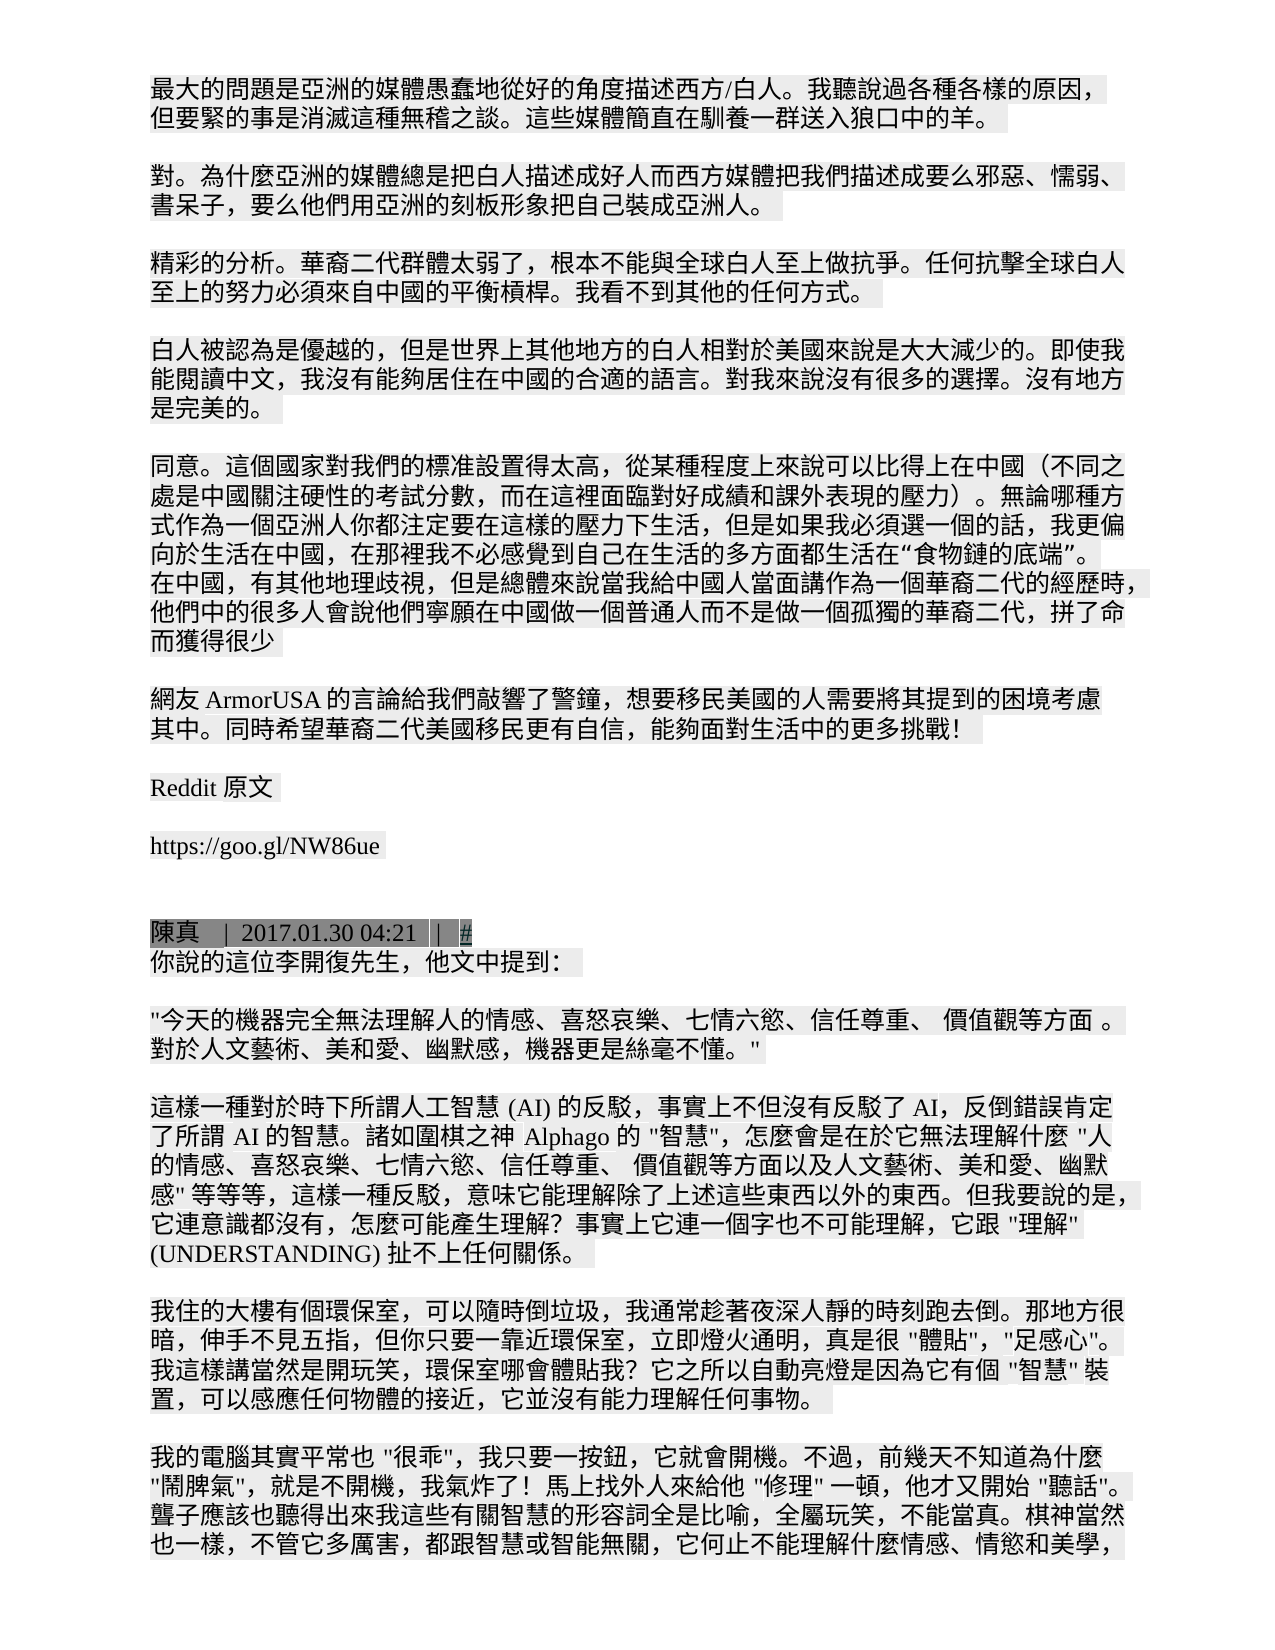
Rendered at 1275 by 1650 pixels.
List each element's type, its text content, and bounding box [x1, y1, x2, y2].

text 這篇華裔二代的吐槽貼，最近火遍美國論壇 https://goo.gl/dSBoJ5 近日華人論壇出現了一篇帖子引發網友熱議，作者ArmorUSA7歲便隨父母移民美國，他發帖的目的是為了告訴和他一樣的華裔二代美國移民的中國父母，他們在打著讓他們的子女追逐夢想的旗號匆忙來到美國前，應該充分了解出生在美國的華人在美國是如何被對待的這一現實。帖子發出後很快被轉載到其他華人論壇上，包括美國本土最大的在線論迅速引起華裔二代移民的共鳴。 首先看看ArmorUSA在Reddit上是如何陳述他的觀點的吧。他說，坦白來說，他認為華裔二代美國移民在美國面臨的種種現實其實是他們的中國父母的責任。作為他們的孩子，他們不能夠責怪他們的父母在他們年齡很小的時候把他們帶到美國來，因為這些父母已經做了他們認為最好的事情並且沒有人可以精確地預見未來。然而，作者不得不說的是，一旦這些父母帶著他們的孩子來到美國，他們就故意讓他們自己看不到西方世界的現實以及美國白人對亞洲人的看法。他們被自己的老觀點所欺騙，即“美國是一片充滿機會的土地”，以至於他們不能理解或是聽得進去其他可能的觀點。 作者接著說，最糟糕的地方是中國父母總是在自己的圈子裡說著讀著中文，卻強迫他們的孩子經歷“真實的美國”。但是當他們的孩子回家後向他們訴說美國並不是簡單地如同他們父母所說的那樣美好時，他們的父母總是讓孩子收回他們的話，並告訴孩子父母才是真正了解美國的人。作者認為這一邏輯是愚蠢的。 根據作者ArmorUSA，華裔二代美國移民必須經歷這些痛苦。首先是他們必鬚麵對兩層歧視：地理上的和種族上的，而美國白人只需面臨一層，即地理上的歧視；其次，華裔二代美國移民沒有一個真正屬於他們的強大的網絡，因此他們不得不依賴他們僅有的來自中國的權力和影響力。作者過去常常有讓美國二代華裔社區與白人特權抗爭的想法，但這一想法無法得到支持，甚至是來自他們父母的支持；作為成長在美國的二代華裔，他們喪失了作為中國人的利益，喪失了中國文化，不會說中文，並且不能被中國人民所接受，而這一點他們的父母是根本看不見的，同時，他們僅能得到一些美國文化的元素，但由於他們不是白人，因此不能實現作為美國人的所有利益；白人尊敬權力、權威、金錢和影響力，而不僅僅是溫順融進白人裡的人，僅僅作為一個華裔二代，是不可能獲得白人的尊敬的，很多在權力和商業要職上工作的白人更尊敬中國人而非在華裔二代；華裔二代美國人不缺乏社會技能，但美國的環境並不尊重華裔二代，美國社會存在著種族歧視；華裔二代缺乏中國本土長大的人的自信，華裔二代恐怕是最不自信的一群人。 眾多華裔二代網友看後紛紛留言，毫不吝嗇地坦言他們的苦水。 我能理解這些經歷當我與我以前的新移民室友談話的時候。他不是90後富二代，但他對西方的想法與我們父母那一輩的人更像。基本上，你不可能理解他。 像他和我們父母明顯是移民，他們有嚴重的口音，並不被看成是一種威脅。 （白人）對待他們並不像對我們那樣充滿敵意，因為我們的講話和舉止與白人在一個層次上而這種平等是他們不能容忍的。 很高興有人像你一樣站在我們華裔二代這一邊。 最大的問題是亞洲的媒體愚蠢地從好的角度描述西方/白人。我聽說過各種各樣的原因，但要緊的事是消滅這種無稽之談。這些媒體簡直在馴養一群送入狼口中的羊。 對。為什麼亞洲的媒體總是把白人描述成好人而西方媒體把我們描述成要么邪惡、懦弱、書呆子，要么他們用亞洲的刻板形象把自己裝成亞洲人。 精彩的分析。華裔二代群體太弱了，根本不能與全球白人至上做抗爭。任何抗擊全球白人至上的努力必須來自中國的平衡槓桿。我看不到其他的任何方式。 白人被認為是優越的，但是世界上其他地方的白人相對於美國來說是大大減少的。即使我能閱讀中文，我沒有能夠居住在中國的合適的語言。對我來說沒有很多的選擇。沒有地方是完美的。 同意。這個國家對我們的標准設置得太高，從某種程度上來說可以比得上在中國（不同之處是中國關注硬性的考試分數，而在這裡面臨對好成績和課外表現的壓力）。無論哪種方式作為一個亞洲人你都注定要在這樣的壓力下生活，但是如果我必須選一個的話，我更偏向於生活在中國，在那裡我不必感覺到自己在生活的多方面都生活在“食物鏈的底端”。在中國，有其他地理歧視，但是總體來說當我給中國人當面講作為一個華裔二代的經歷時，他們中的很多人會說他們寧願在中國做一個普通人而不是做一個孤獨的華裔二代，拼了命而獲得很少 網友ArmorUSA的言論給我們敲響了警鐘，想要移民美國的人需要將其提到的困境考慮其中。同時希望華裔二代美國移民更有自信，能夠面對生活中的更多挑戰！ Reddit 原文 https://goo.gl/NW86ue [150, 75, 1125, 859]
text 陳真 | 2017.01.30 04:21 | # [150, 918, 1125, 948]
text 你說的這位李開復先生，他文中提到： "今天的機器完全無法理解人的情感、喜怒哀樂、七情六慾、信任尊重、 價值觀等方面 。對於人文藝術、美和愛、幽默感，機器更是絲毫不懂。" 這樣一種對於時下所謂人工智慧 (AI) 的反駁，事實上不但沒有反駁了AI，反倒錯誤肯定了所謂 AI 的智慧。諸如圍棋之神 Alphago 的 "智慧"，怎麼會是在於它無法理解什麼 "人的情感、喜怒哀樂、七情六慾、信任尊重、 價值觀等方面以及人文藝術、美和愛、幽默感" 等等等，這樣一種反駁，意味它能理解除了上述這些東西以外的東西。但我要說的是，它連意識都沒有，怎麼可能產生理解？事實上它連一個字也不可能理解，它跟 "理解" (UNDERSTANDING) 扯不上任何關係。 我住的大樓有個環保室，可以隨時倒垃圾，我通常趁著夜深人靜的時刻跑去倒。那地方很暗，伸手不見五指，但你只要一靠近環保室，立即燈火通明，真是很 "體貼"，"足感心"。我這樣講當然是開玩笑，環保室哪會體貼我？它之所以自動亮燈是因為它有個 "智慧" 裝置，可以感應任何物體的接近，它並沒有能力理解任何事物。 我的電腦其實平常也 "很乖"，我只要一按鈕，它就會開機。不過，前幾天不知道為什麼 "鬧脾氣"，就是不開機，我氣炸了！馬上找外人來給他 "修理" 一頓，他才又開始 "聽話"。聾子應該也聽得出來我這些有關智慧的形容詞全是比喻，全屬玩笑，不能當真。棋神當然也一樣，不管它多厲害，都跟智慧或智能無關，它何止不能理解什麼情感、情慾和美學，它根本和 "理解" 扯不上任何關係。 所謂理解，簡單說就是對人事物形成一種認知意義。請問Alphago能理解什麼？就好像我家大樓的環保室，一 "看到" 我半夜摸黑前來倒垃圾就會自動開燈，方便是很方便，但這樣一種 "智慧" 裝置能理解什麼？ 這些極其粗淺的道理，應該不會很難理解才對。如果以為AI只是不懂什麼七情六慾與美感，那真的是太誇張了，時下這些跟玩具根本沒兩樣的所謂 AI，陪人類下下圍棋確實很有趣，但它跟 "懂不懂" 扯不上任何關係。 不論正方反方，所謂AI的本質，如果只是這樣一些荒唐而膚淺的議論，我看不出這事有何議論價值。 [150, 948, 1125, 1560]
